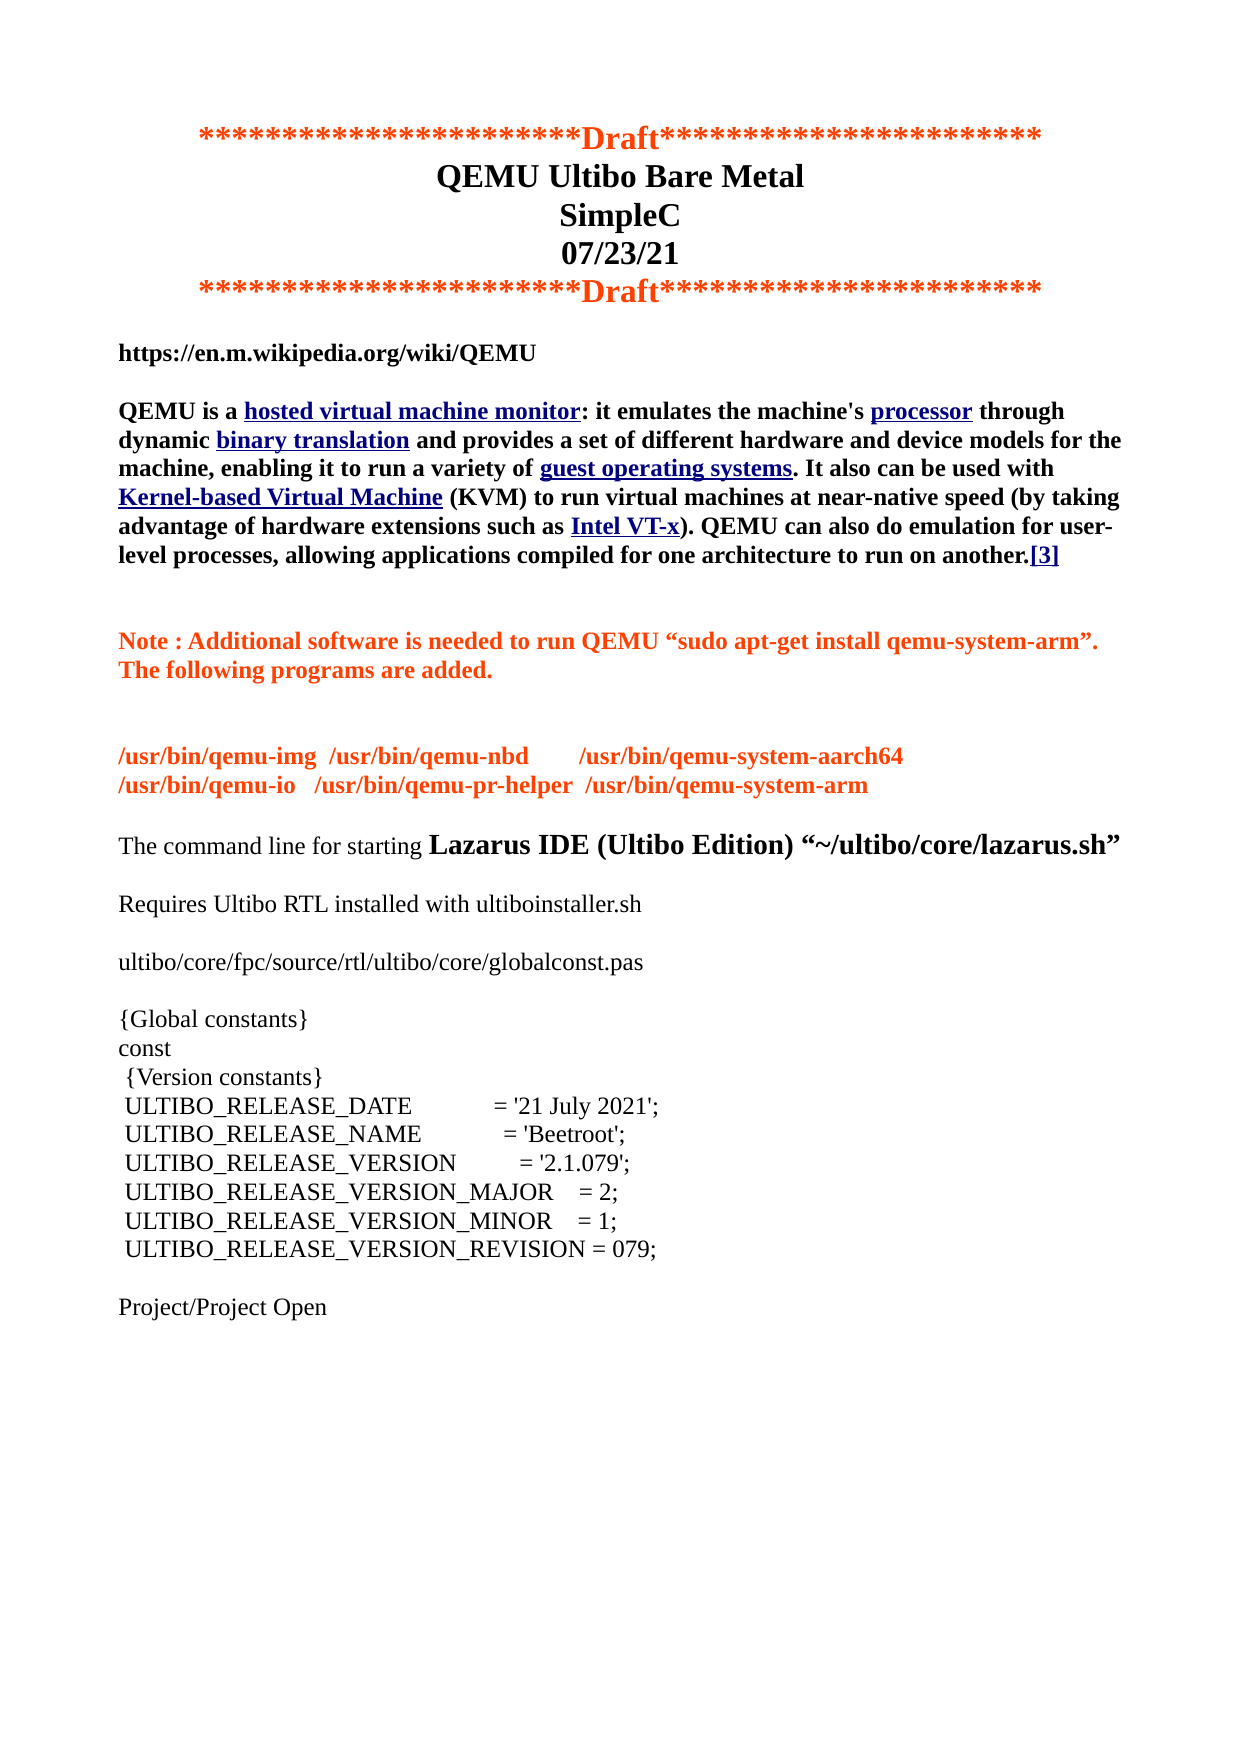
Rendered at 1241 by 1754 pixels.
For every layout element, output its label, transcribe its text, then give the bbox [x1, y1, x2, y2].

text {Global constants} [118, 1004, 1122, 1033]
text {Version constants} [118, 1062, 1122, 1091]
text Project/Project Open [118, 1292, 1122, 1321]
text ***********************Draft*********************** [118, 271, 1122, 310]
text The following programs are added. [118, 655, 1122, 683]
text Note : Additional software is needed to run QEMU “sudo apt-get install qemu-system-arm”. [118, 626, 1122, 655]
text 07/23/21 [118, 233, 1122, 271]
text QEMU is a hosted virtual machine monitor: it emulates the machine's processor through dynamic binary translation and provides a set of different hardware and device models for the machine, enabling it to run a variety of guest operating systems. It also can be used with Kernel-based Virtual Machine (KVM) to run virtual machines at near-native speed (by taking advantage of hardware extensions such as Intel VT-x). QEMU can also do emulation for user-level processes, allowing applications compiled for one architecture to run on another.[3] [118, 396, 1122, 568]
text /usr/bin/qemu-img /usr/bin/qemu-nbd /usr/bin/qemu-system-aarch64 [118, 741, 1122, 770]
text /usr/bin/qemu-io /usr/bin/qemu-pr-helper /usr/bin/qemu-system-arm [118, 770, 1122, 798]
text ULTIBO_RELEASE_DATE = '21 July 2021'; [118, 1091, 1122, 1119]
text ULTIBO_RELEASE_VERSION_REVISION = 079; [118, 1234, 1122, 1263]
text ULTIBO_RELEASE_VERSION = '2.1.079'; [118, 1148, 1122, 1177]
text The command line for starting Lazarus IDE (Ultibo Edition) “~/ultibo/core/lazarus.sh” [118, 827, 1122, 861]
text https://en.m.wikipedia.org/wiki/QEMU [118, 338, 1122, 367]
text QEMU Ultibo Bare Metal [118, 156, 1122, 195]
text ULTIBO_RELEASE_VERSION_MAJOR = 2; [118, 1177, 1122, 1206]
text Requires Ultibo RTL installed with ultiboinstaller.sh [118, 889, 1122, 918]
text const [118, 1033, 1122, 1062]
text SimpleC [118, 195, 1122, 233]
text ULTIBO_RELEASE_VERSION_MINOR = 1; [118, 1206, 1122, 1234]
text ***********************Draft*********************** [118, 118, 1122, 156]
text ultibo/core/fpc/source/rtl/ultibo/core/globalconst.pas [118, 947, 1122, 976]
text ULTIBO_RELEASE_NAME = 'Beetroot'; [118, 1119, 1122, 1148]
